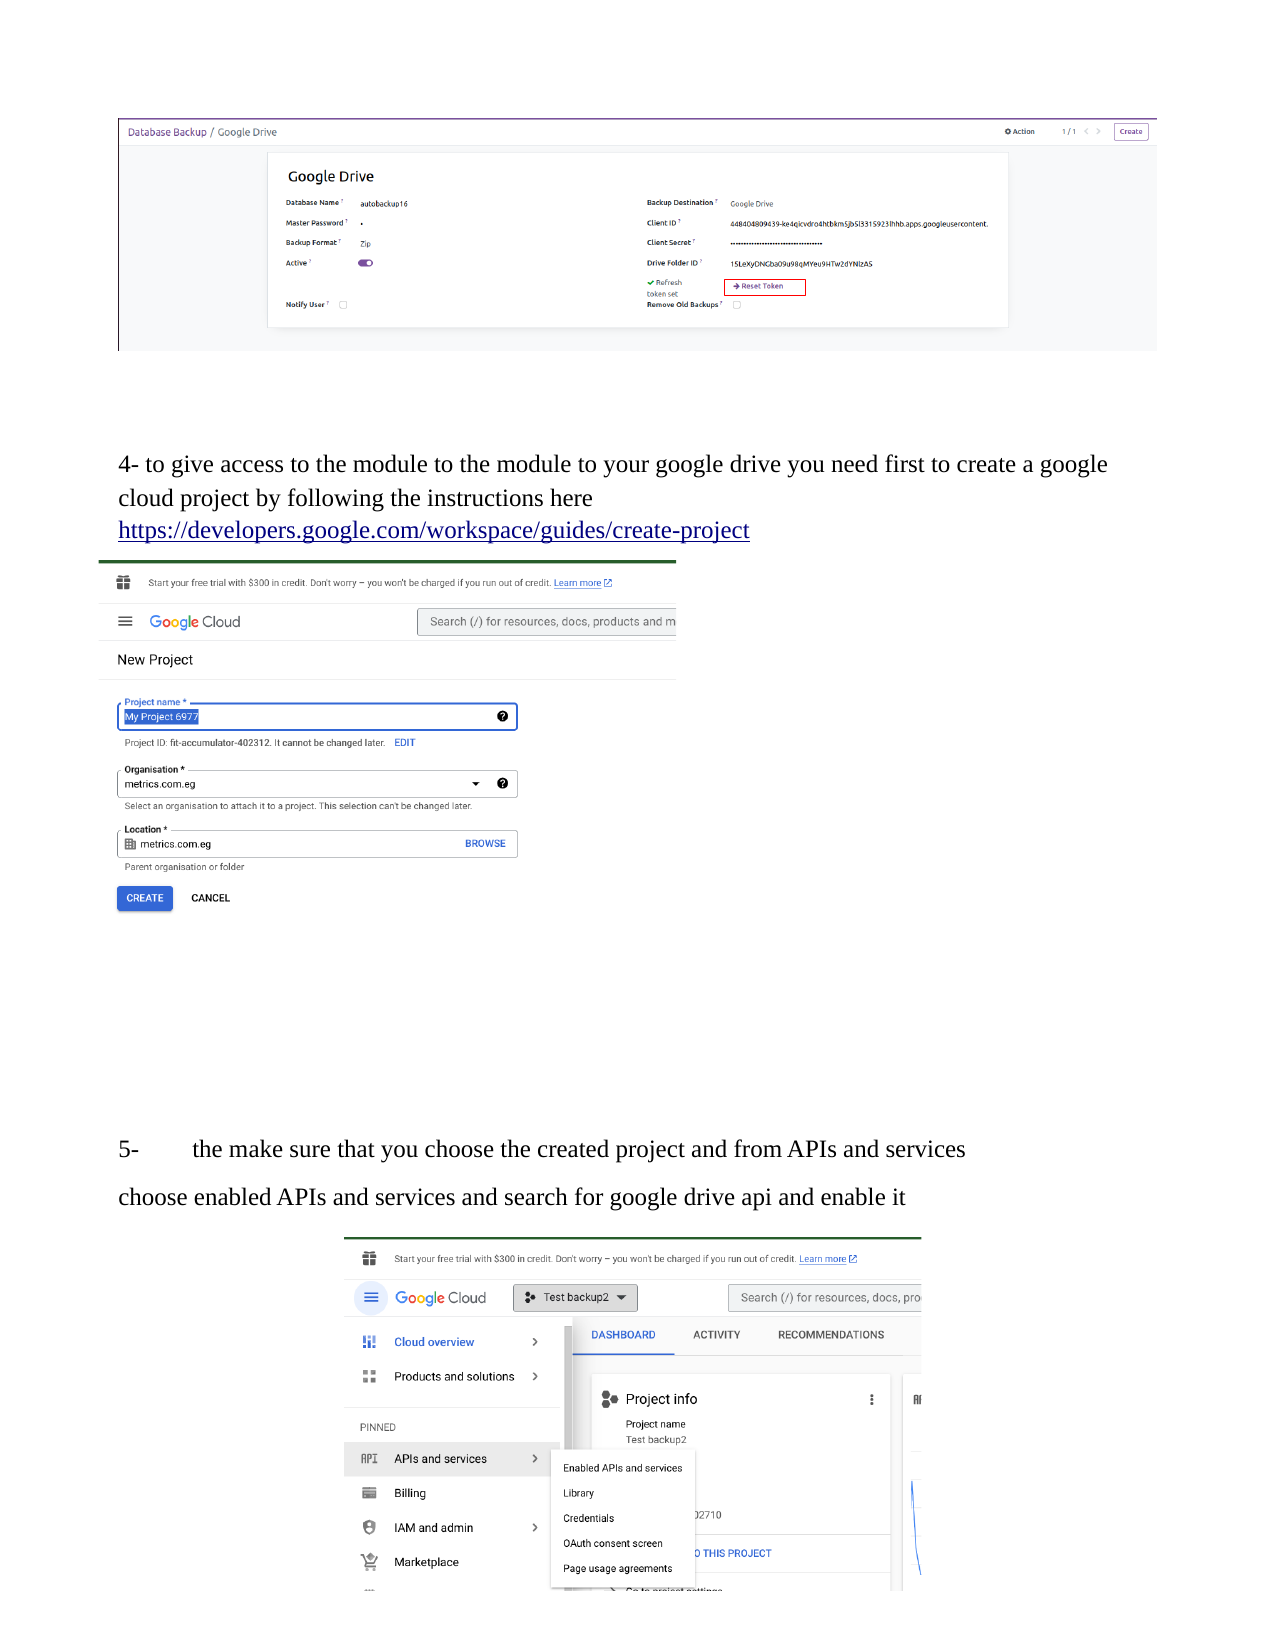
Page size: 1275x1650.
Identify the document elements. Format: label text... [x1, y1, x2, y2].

text choose enabled APIs and services and search for google drive api and enable it [118, 1182, 1157, 1210]
text 5- the make sure that you choose the created project and from APIs and services [118, 1134, 1157, 1163]
picture [344, 1237, 922, 1591]
text 4- to give access to the module to the module to your google drive you need first to create a google cloud project by following the instructions here https://developers.google.com/workspace/guides/create-project [118, 449, 1157, 606]
picture [118, 118, 1157, 351]
picture [98, 560, 677, 1073]
